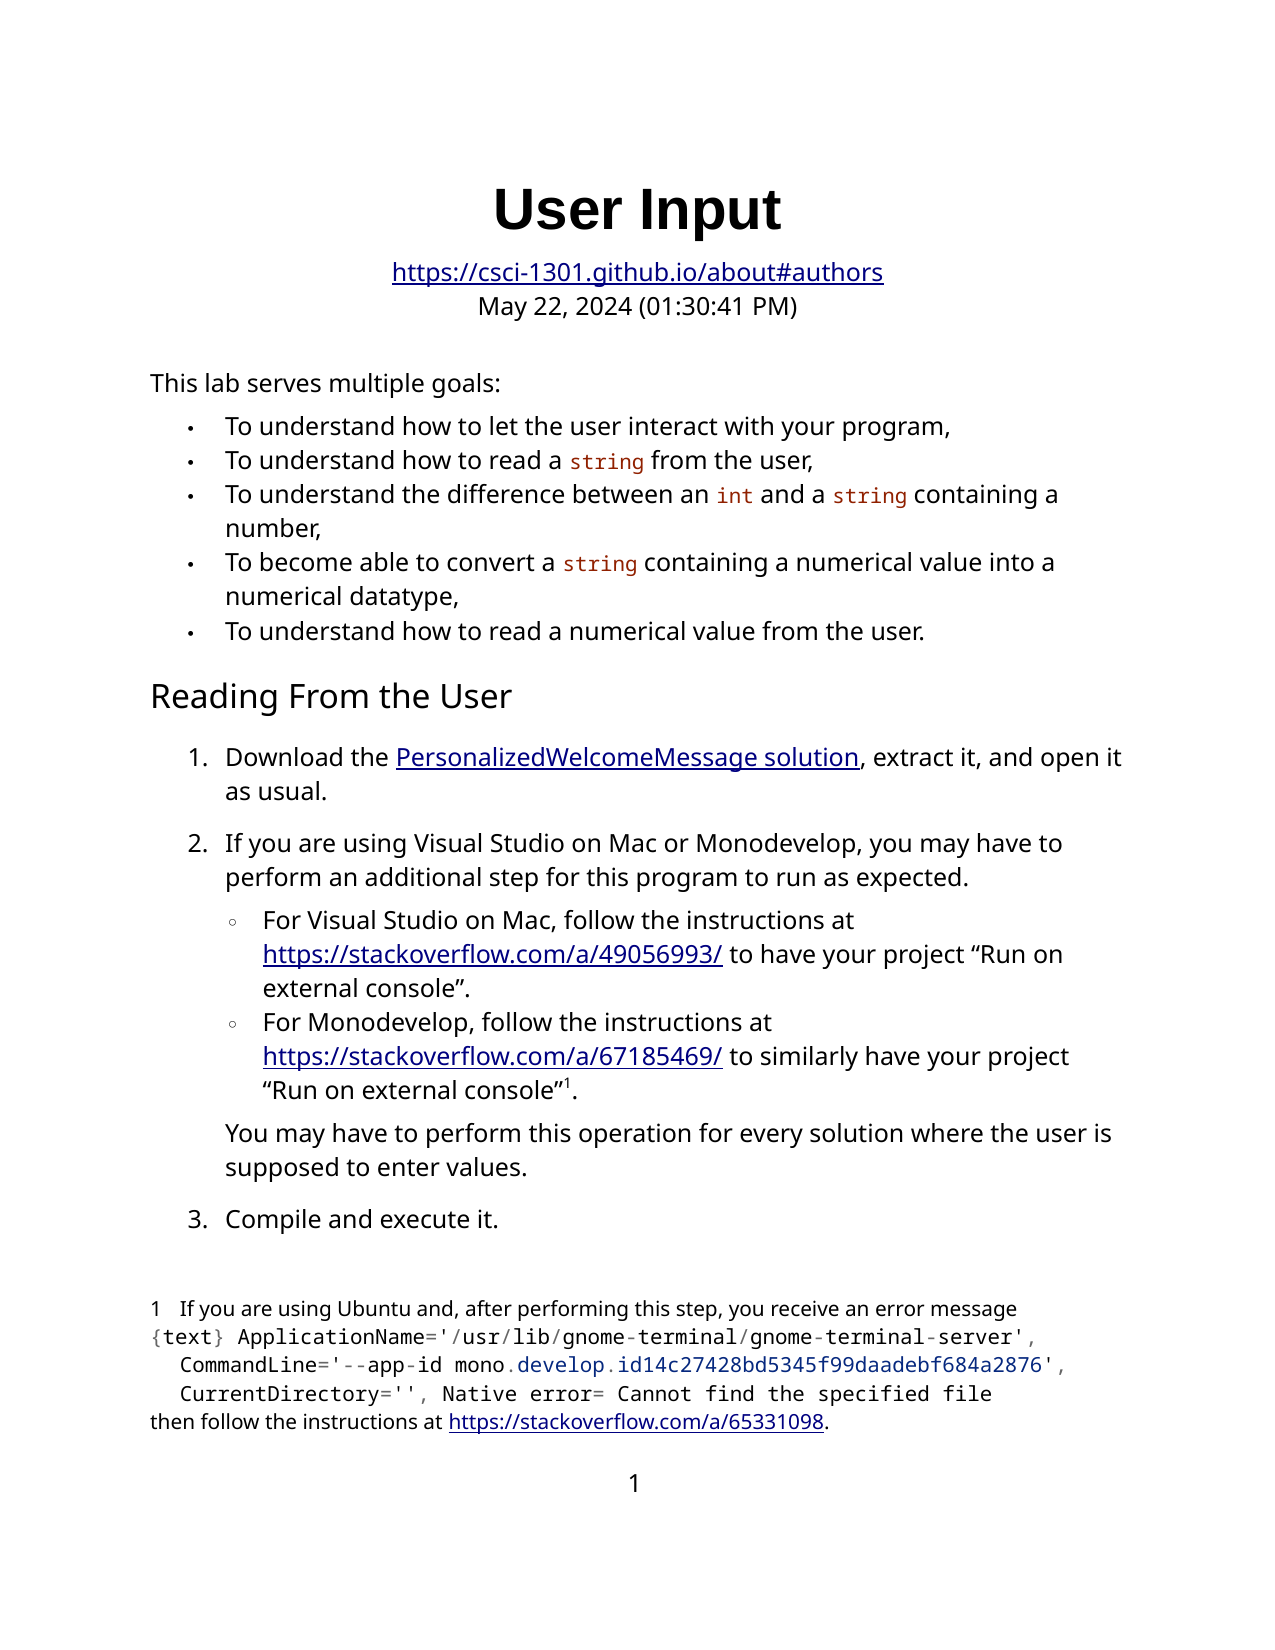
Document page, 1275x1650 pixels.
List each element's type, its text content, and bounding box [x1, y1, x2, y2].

list Download the PersonalizedWelcomeMessage solution, extract it, and open it as usual. [187, 739, 1125, 807]
list {text} ApplicationName='/usr/lib/gnome-terminal/gnome-terminal-server', CommandLine='--app-id mono.develop.id14c27428bd5345f99daadebf684a2876', CurrentDirectory='', Native error= Cannot find the specified file [150, 1322, 1125, 1407]
list then follow the instructions at https://stackoverflow.com/a/65331098. [150, 1407, 1125, 1436]
list To become able to convert a string containing a numerical value into a numerical datatype, [187, 545, 1125, 613]
text This lab serves multiple goals: [150, 366, 1125, 400]
list If you are using Visual Studio on Mac or Monodevelop, you may have to perform an additional step for this program to run as expected. [187, 825, 1125, 893]
list For Visual Studio on Mac, follow the instructions at https://stackoverflow.com/a/49056993/ to have your project “Run on external console”. [225, 902, 1125, 1005]
title User Input [150, 175, 1125, 242]
list To understand how to let the user interact with your program, [187, 409, 1125, 443]
list You may have to perform this operation for every solution where the user is supposed to enter values. [187, 1116, 1125, 1184]
list To understand how to read a string from the user, [187, 443, 1125, 477]
list Compile and execute it. [187, 1202, 1125, 1236]
text https://csci-1301.github.io/about#authors [150, 254, 1125, 289]
text May 22, 2024 (01:30:41 PM) [150, 289, 1125, 323]
list For Monodevelop, follow the instructions at https://stackoverflow.com/a/67185469/ to similarly have your project “Run on external console”. [225, 1005, 1125, 1107]
list To understand how to read a numerical value from the user. [187, 613, 1125, 647]
list If you are using Ubuntu and, after performing this step, you receive an error message [150, 1294, 1125, 1322]
subtitle Reading From the User [150, 672, 1125, 718]
list To understand the difference between an int and a string containing a number, [187, 477, 1125, 545]
